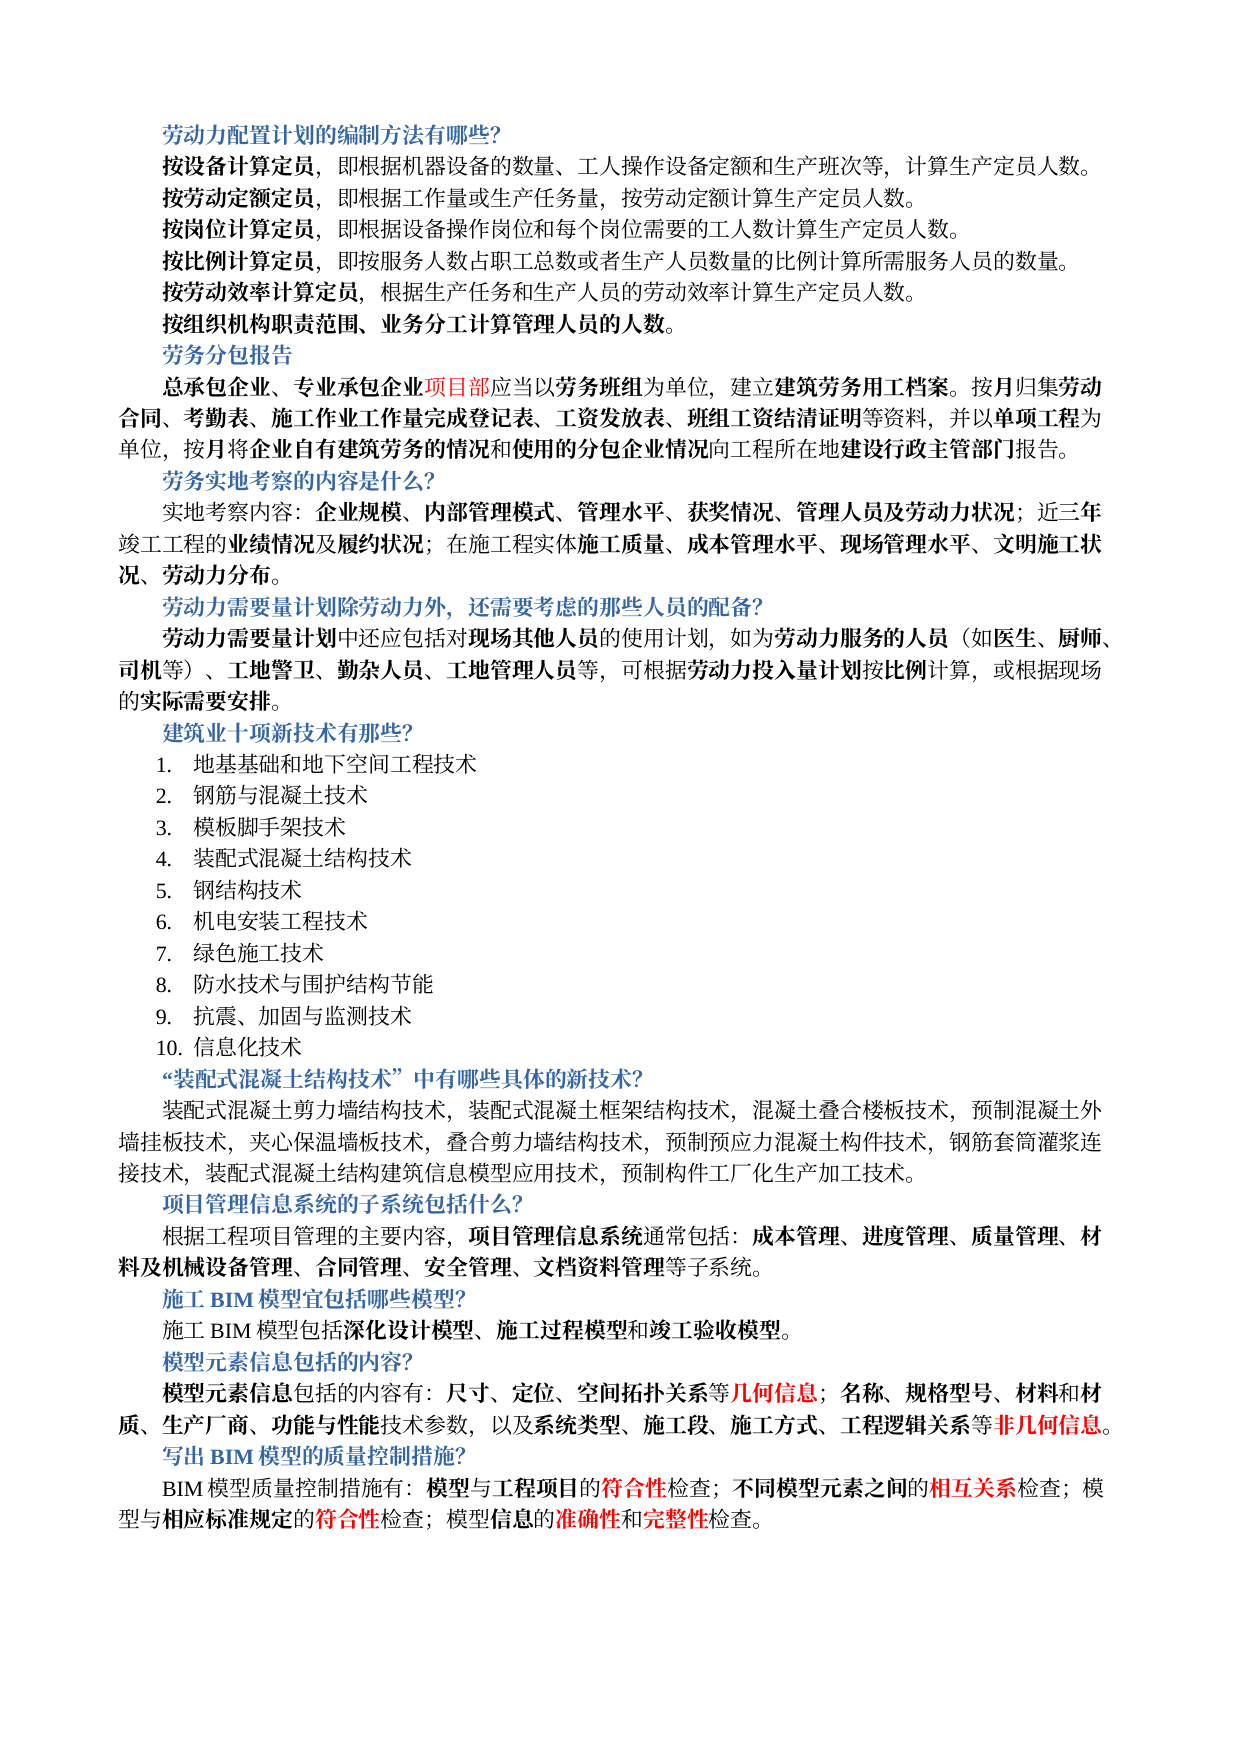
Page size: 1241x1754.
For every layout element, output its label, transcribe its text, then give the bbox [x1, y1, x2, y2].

list 钢结构技术 [156, 873, 1122, 904]
list 地基基础和地下空间工程技术 [156, 747, 1122, 779]
list 抗震、加固与监测技术 [156, 999, 1122, 1030]
list 模板脚手架技术 [156, 810, 1122, 842]
text 模型元素信息包括的内容有：尺寸、定位、空间拓扑关系等几何信息；名称、规格型号、材料和材质、生产厂商、功能与性能技术参数，以及系统类型、施工段、施工方式、工程逻辑关系等非几何信息。 [118, 1376, 1122, 1439]
subtitle 劳动力需要量计划除劳动力外，还需要考虑的那些人员的配备？ [118, 590, 1122, 621]
list 机电安装工程技术 [156, 904, 1122, 936]
text 施工BIM模型包括深化设计模型、施工过程模型和竣工验收模型。 [118, 1313, 1122, 1345]
text 装配式混凝土剪力墙结构技术，装配式混凝土框架结构技术，混凝土叠合楼板技术，预制混凝土外墙挂板技术，夹心保温墙板技术，叠合剪力墙结构技术，预制预应力混凝土构件技术，钢筋套筒灌浆连接技术，装配式混凝土结构建筑信息模型应用技术，预制构件工厂化生产加工技术。 [118, 1093, 1122, 1188]
list 信息化技术 [156, 1030, 1122, 1062]
text 按设备计算定员，即根据机器设备的数量、工人操作设备定额和生产班次等，计算生产定员人数。 [118, 149, 1122, 181]
list 钢筋与混凝土技术 [156, 779, 1122, 810]
text 按劳动定额定员，即根据工作量或生产任务量，按劳动定额计算生产定员人数。 [118, 181, 1122, 212]
text 按组织机构职责范围、业务分工计算管理人员的人数。 [118, 307, 1122, 338]
text 按岗位计算定员，即根据设备操作岗位和每个岗位需要的工人数计算生产定员人数。 [118, 212, 1122, 244]
text 实地考察内容：企业规模、内部管理模式、管理水平、获奖情况、管理人员及劳动力状况；近三年竣工工程的业绩情况及履约状况；在施工程实体施工质量、成本管理水平、现场管理水平、文明施工状况、劳动力分布。 [118, 496, 1122, 590]
subtitle 项目管理信息系统的子系统包括什么？ [118, 1188, 1122, 1219]
subtitle 模型元素信息包括的内容？ [118, 1345, 1122, 1376]
subtitle 写出BIM模型的质量控制措施？ [118, 1439, 1122, 1471]
text 总承包企业、专业承包企业项目部应当以劳务班组为单位，建立建筑劳务用工档案。按月归集劳动合同、考勤表、施工作业工作量完成登记表、工资发放表、班组工资结清证明等资料，并以单项工程为单位，按月将企业自有建筑劳务的情况和使用的分包企业情况向工程所在地建设行政主管部门报告。 [118, 370, 1122, 464]
subtitle 劳务实地考察的内容是什么？ [118, 464, 1122, 496]
text 劳动力需要量计划中还应包括对现场其他人员的使用计划，如为劳动力服务的人员（如医生、厨师、司机等）、工地警卫、勤杂人员、工地管理人员等，可根据劳动力投入量计划按比例计算，或根据现场的实际需要安排。 [118, 621, 1122, 716]
subtitle 建筑业十项新技术有那些？ [118, 716, 1122, 747]
text 根据工程项目管理的主要内容，项目管理信息系统通常包括：成本管理、进度管理、质量管理、材料及机械设备管理、合同管理、安全管理、文档资料管理等子系统。 [118, 1219, 1122, 1282]
text BIM模型质量控制措施有：模型与工程项目的符合性检查；不同模型元素之间的相互关系检查；模型与相应标准规定的符合性检查；模型信息的准确性和完整性检查。 [118, 1471, 1122, 1534]
subtitle 劳务分包报告 [118, 338, 1122, 370]
list 装配式混凝土结构技术 [156, 842, 1122, 873]
subtitle 施工BIM模型宜包括哪些模型？ [118, 1282, 1122, 1313]
subtitle “装配式混凝土结构技术”中有哪些具体的新技术？ [118, 1062, 1122, 1093]
text 按劳动效率计算定员，根据生产任务和生产人员的劳动效率计算生产定员人数。 [118, 275, 1122, 307]
list 防水技术与围护结构节能 [156, 967, 1122, 999]
list 绿色施工技术 [156, 936, 1122, 967]
subtitle 劳动力配置计划的编制方法有哪些？ [118, 118, 1122, 149]
text 按比例计算定员，即按服务人数占职工总数或者生产人员数量的比例计算所需服务人员的数量。 [118, 244, 1122, 275]
